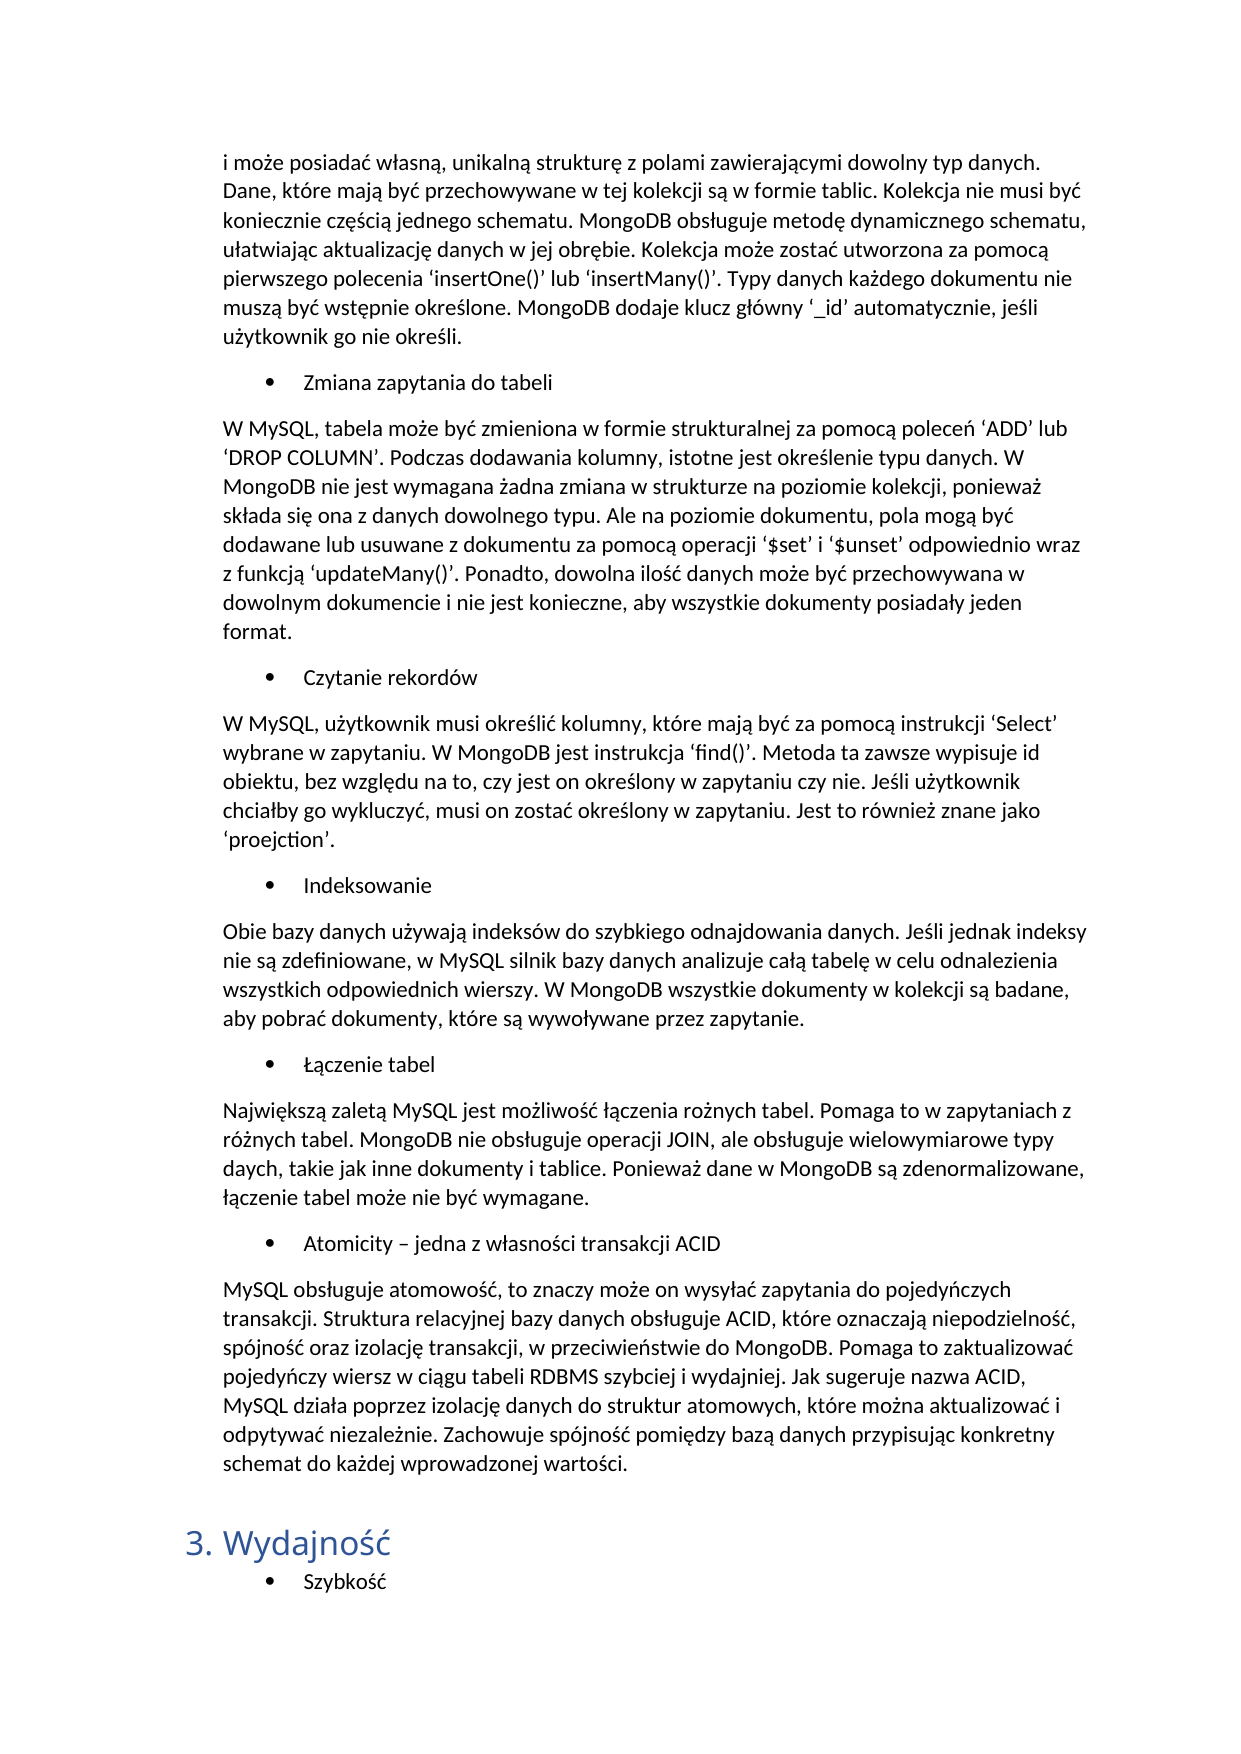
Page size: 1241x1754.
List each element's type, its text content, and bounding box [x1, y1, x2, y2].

list W MySQL, użytkownik musi określić kolumny, które mają być za pomocą instrukcji ‘Select’ wybrane w zapytaniu. W MongoDB jest instrukcja ‘find()’. Metoda ta zawsze wypisuje id obiektu, bez względu na to, czy jest on określony w zapytaniu czy nie. Jeśli użytkownik chciałby go wykluczyć, musi on zostać określony w zapytaniu. Jest to również znane jako ‘proejction’. [223, 709, 1093, 853]
list W MySQL, tabela może być zmieniona w formie strukturalnej za pomocą poleceń ‘ADD’ lub ‘DROP COLUMN’. Podczas dodawania kolumny, istotne jest określenie typu danych. W MongoDB nie jest wymagana żadna zmiana w strukturze na poziomie kolekcji, ponieważ składa się ona z danych dowolnego typu. Ale na poziomie dokumentu, pola mogą być dodawane lub usuwane z dokumentu za pomocą operacji ‘$set’ i ‘$unset’ odpowiednio wraz z funkcją ‘updateMany()’. Ponadto, dowolna ilość danych może być przechowywana w dowolnym dokumencie i nie jest konieczne, aby wszystkie dokumenty posiadały jeden format. [223, 414, 1093, 645]
list Indeksowanie [266, 871, 1093, 899]
list i może posiadać własną, unikalną strukturę z polami zawierającymi dowolny typ danych. Dane, które mają być przechowywane w tej kolekcji są w formie tablic. Kolekcja nie musi być koniecznie częścią jednego schematu. MongoDB obsługuje metodę dynamicznego schematu, ułatwiając aktualizację danych w jej obrębie. Kolekcja może zostać utworzona za pomocą pierwszego polecenia ‘insertOne()’ lub ‘insertMany()’. Typy danych każdego dokumentu nie muszą być wstępnie określone. MongoDB dodaje klucz główny ‘_id’ automatycznie, jeśli użytkownik go nie określi. [223, 148, 1093, 350]
subtitle Wydajność [185, 1520, 1093, 1565]
list Szybkość [266, 1567, 1093, 1595]
list Czytanie rekordów [266, 663, 1093, 691]
list Największą zaletą MySQL jest możliwość łączenia rożnych tabel. Pomaga to w zapytaniach z różnych tabel. MongoDB nie obsługuje operacji JOIN, ale obsługuje wielowymiarowe typy daych, takie jak inne dokumenty i tablice. Ponieważ dane w MongoDB są zdenormalizowane, łączenie tabel może nie być wymagane. [223, 1096, 1093, 1211]
list MySQL obsługuje atomowość, to znaczy może on wysyłać zapytania do pojedyńczych transakcji. Struktura relacyjnej bazy danych obsługuje ACID, które oznaczają niepodzielność, spójność oraz izolację transakcji, w przeciwieństwie do MongoDB. Pomaga to zaktualizować pojedyńczy wiersz w ciągu tabeli RDBMS szybciej i wydajniej. Jak sugeruje nazwa ACID, MySQL działa poprzez izolację danych do struktur atomowych, które można aktualizować i odpytywać niezależnie. Zachowuje spójność pomiędzy bazą danych przypisując konkretny schemat do każdej wprowadzonej wartości. [223, 1275, 1093, 1477]
list Atomicity – jedna z własności transakcji ACID [266, 1229, 1093, 1257]
list Zmiana zapytania do tabeli [266, 368, 1093, 396]
list Obie bazy danych używają indeksów do szybkiego odnajdowania danych. Jeśli jednak indeksy nie są zdefiniowane, w MySQL silnik bazy danych analizuje całą tabelę w celu odnalezienia wszystkich odpowiednich wierszy. W MongoDB wszystkie dokumenty w kolekcji są badane, aby pobrać dokumenty, które są wywoływane przez zapytanie. [223, 917, 1093, 1032]
list Łączenie tabel [266, 1050, 1093, 1078]
